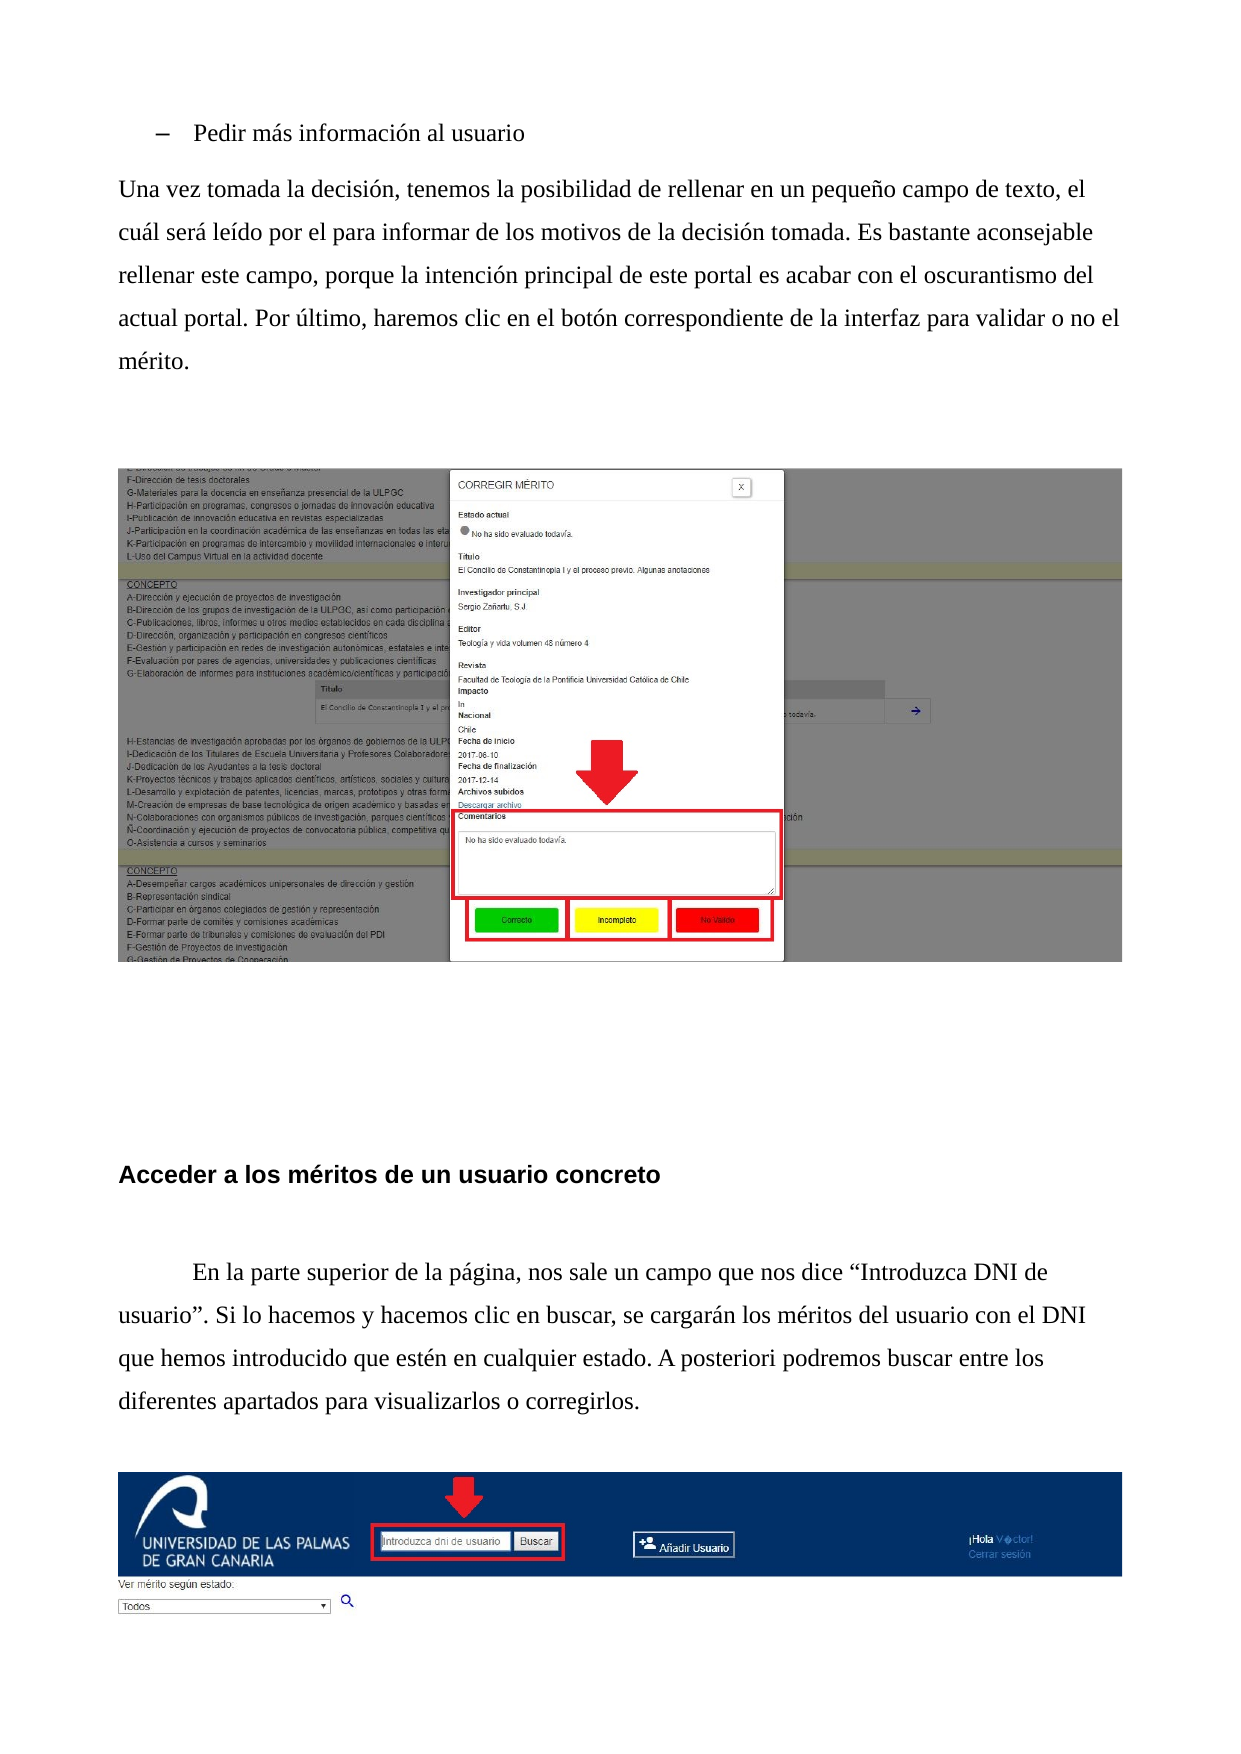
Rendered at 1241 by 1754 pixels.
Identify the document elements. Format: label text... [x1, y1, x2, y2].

subtitle Acceder a los méritos de un usuario concreto [118, 1160, 1122, 1189]
picture [118, 468, 1123, 962]
picture [118, 1472, 1123, 1628]
text Una vez tomada la decisión, tenemos la posibilidad de rellenar en un pequeño campo de texto, el cuál será leído por el para informar de los motivos de la decisión tomada. Es bastante aconsejable rellenar este campo, porque la intención principal de este portal es acabar con el oscurantismo del actual portal. Por último, haremos clic en el botón correspondiente de la interfaz para validar o no el mérito. [118, 174, 1122, 375]
list Pedir más información al usuario [156, 118, 1122, 147]
text En la parte superior de la página, nos sale un campo que nos dice “Introduzca DNI de usuario”. Si lo hacemos y hacemos clic en buscar, se cargarán los méritos del usuario con el DNI que hemos introducido que estén en cualquier estado. A posteriori podremos buscar entre los diferentes apartados para visualizarlos o corregirlos. [118, 1257, 1122, 1415]
